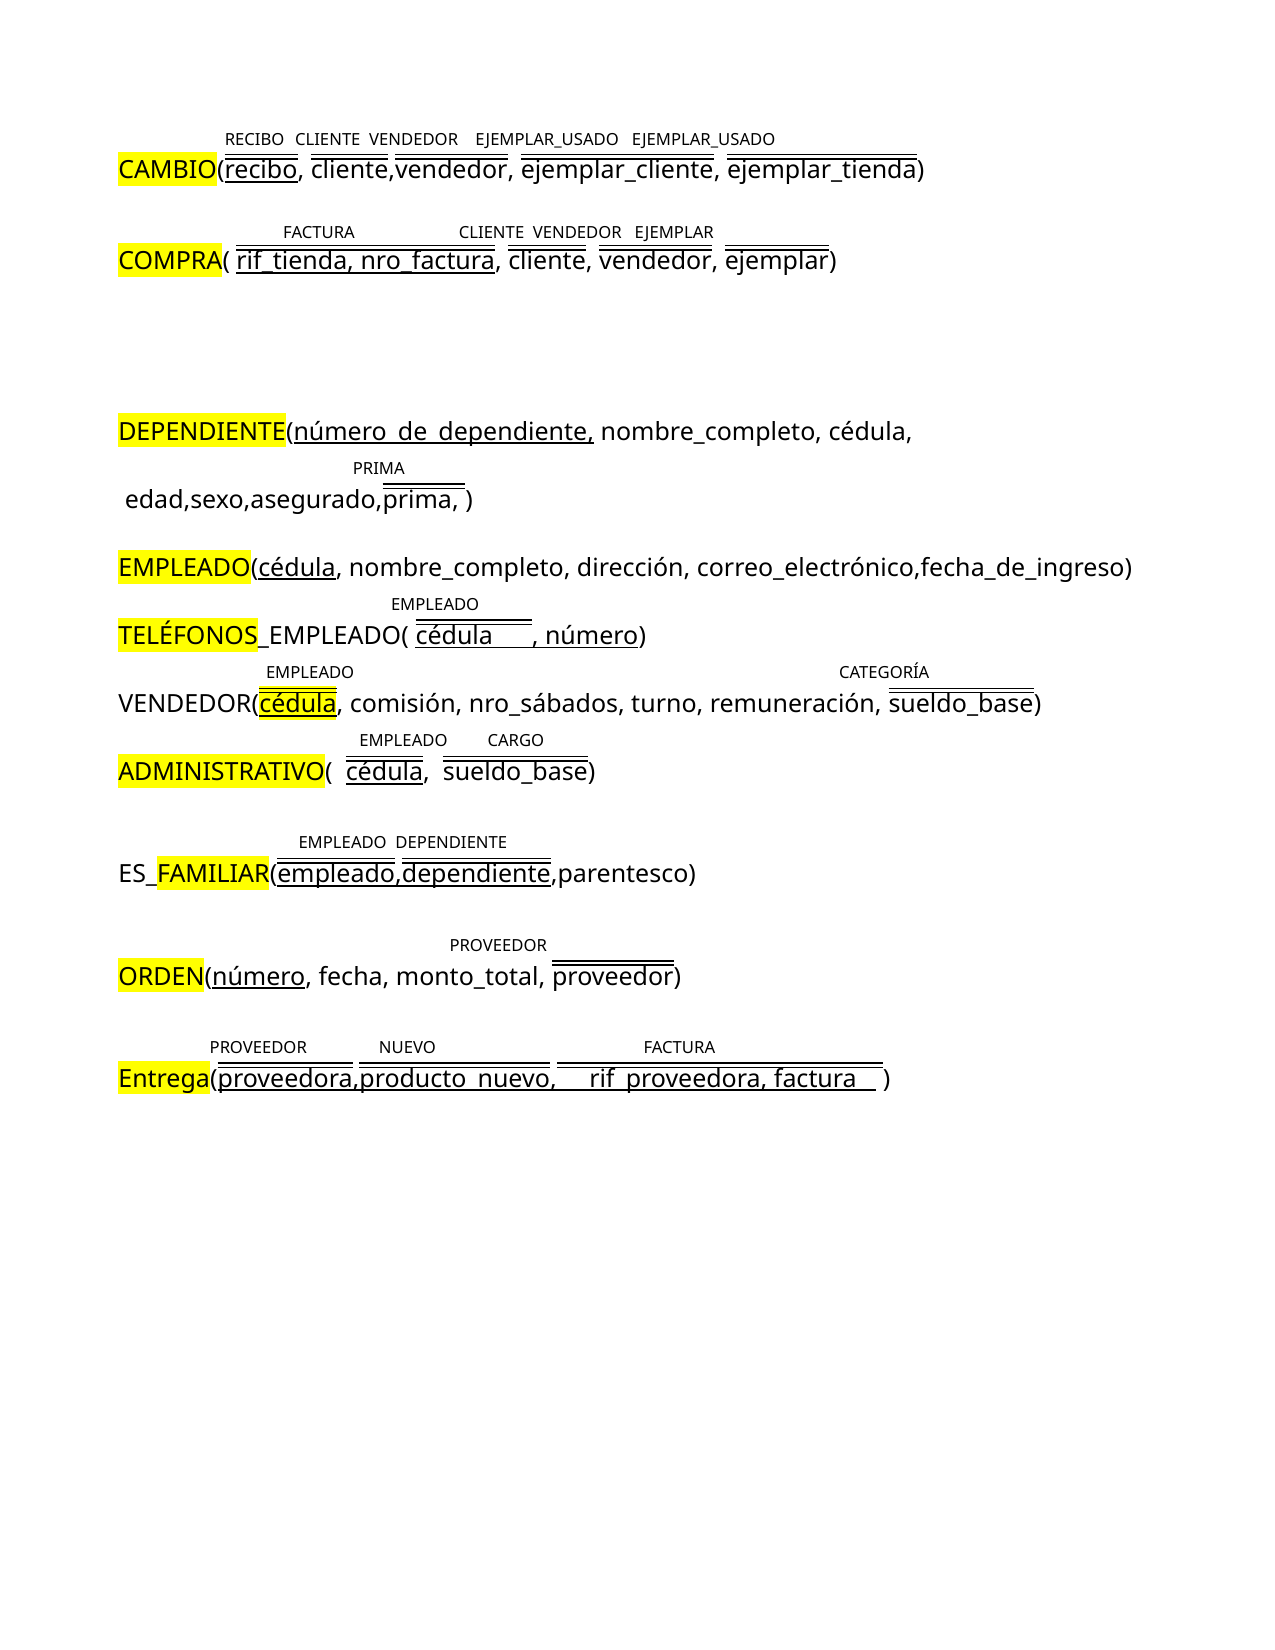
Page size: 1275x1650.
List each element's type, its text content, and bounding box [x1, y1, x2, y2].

text CAMBIO(recibo, cliente,vendedor, ejemplar_cliente, ejemplar_tienda) [118, 152, 1157, 186]
text COMPRA( rif_tienda, nro_factura, cliente, vendedor, ejemplar) [118, 243, 1157, 277]
text EMPLEADO [118, 584, 1157, 618]
text FACTURA CLIENTE VENDEDOR EJEMPLAR [118, 220, 1157, 243]
text EMPLEADO CARGO [118, 720, 1157, 754]
text PRIMA [118, 447, 1157, 481]
text PROVEEDOR [118, 924, 1157, 958]
text edad,sexo,asegurado,prima, ) [118, 481, 1157, 516]
text DEPENDIENTE(número_de_dependiente, nombre_completo, cédula, [118, 413, 1157, 447]
text ORDEN(número, fecha, monto_total, proveedor) [118, 958, 1157, 992]
text PROVEEDOR NUEVO FACTURA [118, 1026, 1157, 1061]
text EMPLEADO CATEGORÍA [118, 652, 1157, 686]
text EMPLEADO DEPENDIENTE [118, 822, 1157, 856]
text Entrega(proveedora,producto_nuevo, rif_proveedora, factura ) [118, 1061, 1157, 1094]
text RECIBO CLIENTE VENDEDOR EJEMPLAR_USADO EJEMPLAR_USADO [118, 118, 1157, 152]
text ADMINISTRATIVO( cédula, sueldo_base) [118, 754, 1157, 788]
text ES_FAMILIAR(empleado,dependiente,parentesco) [118, 856, 1157, 890]
text EMPLEADO(cédula, nombre_completo, dirección, correo_electrónico,fecha_de_ingreso) [118, 549, 1157, 584]
text TELÉFONOS_EMPLEADO( cédula , número) [118, 618, 1157, 652]
text VENDEDOR(cédula, comisión, nro_sábados, turno, remuneración, sueldo_base) [118, 686, 1157, 720]
